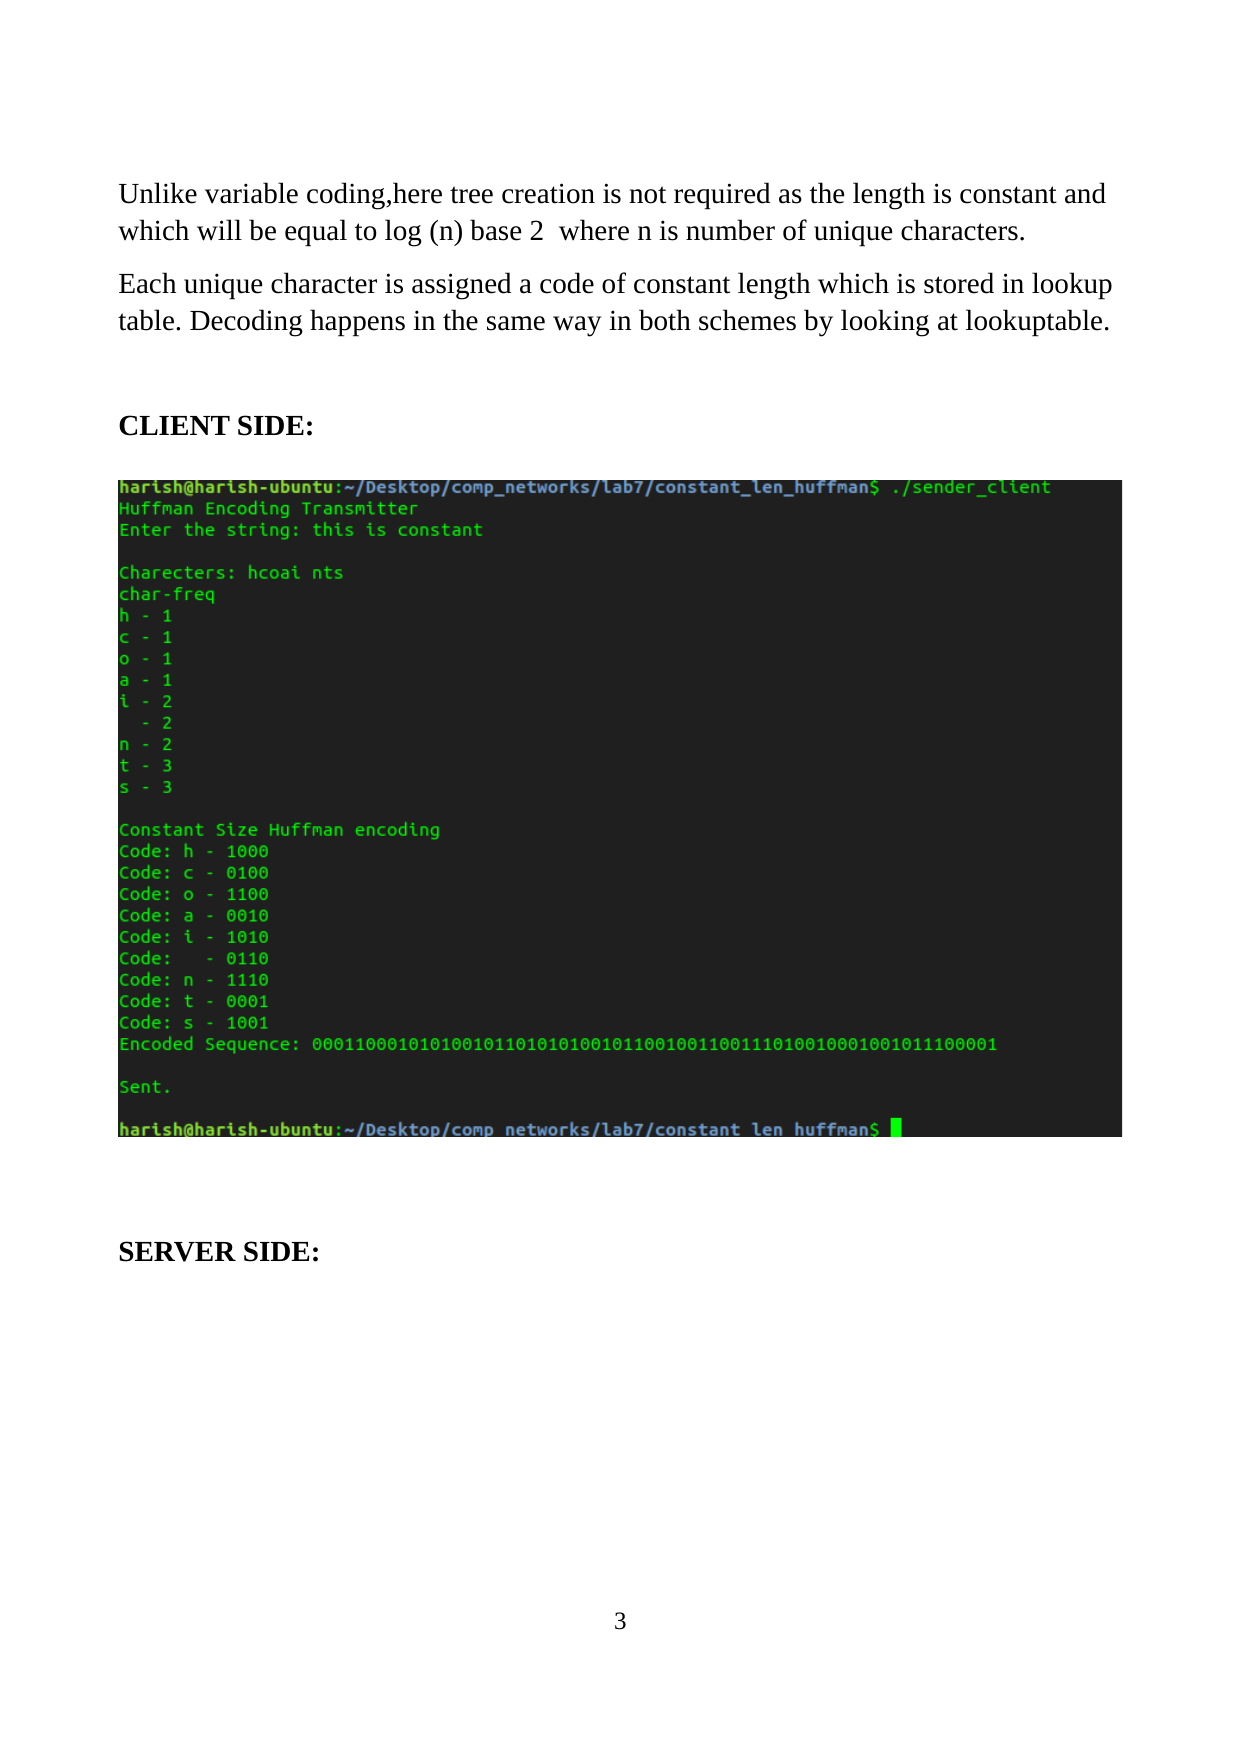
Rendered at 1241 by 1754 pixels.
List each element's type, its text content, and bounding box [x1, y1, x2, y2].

text Each unique character is assigned a code of constant length which is stored in lookup table. Decoding happens in the same way in both schemes by looking at lookuptable. [118, 266, 1122, 336]
text Unlike variable coding,here tree creation is not required as the length is constant and which will be equal to log (n) base 2 where n is number of unique characters. [118, 176, 1122, 247]
text CLIENT SIDE: [118, 408, 1122, 441]
text SERVER SIDE: [118, 1234, 1122, 1267]
picture [118, 480, 1123, 1137]
